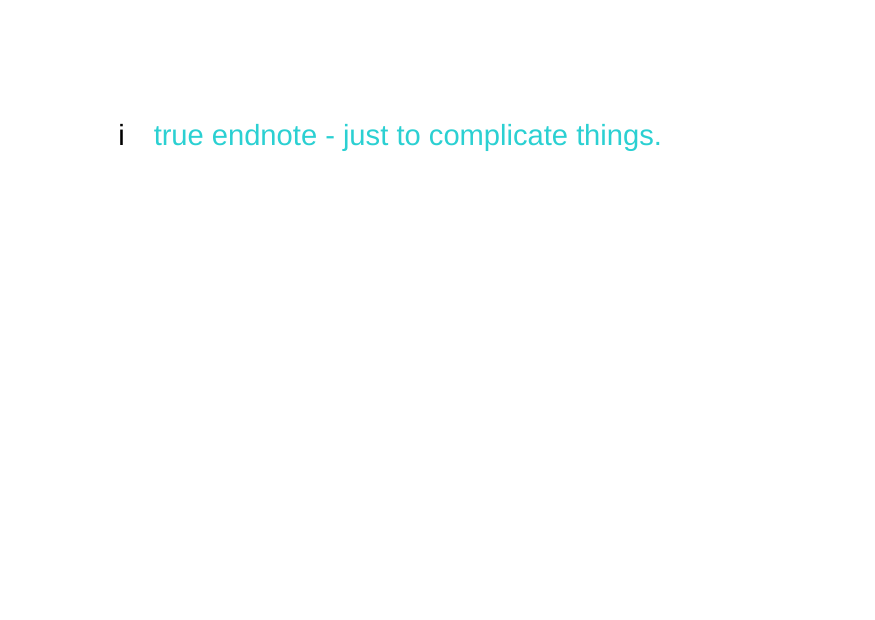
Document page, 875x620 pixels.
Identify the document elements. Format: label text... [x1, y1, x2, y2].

list true endnote - just to complicate things. [118, 118, 756, 152]
